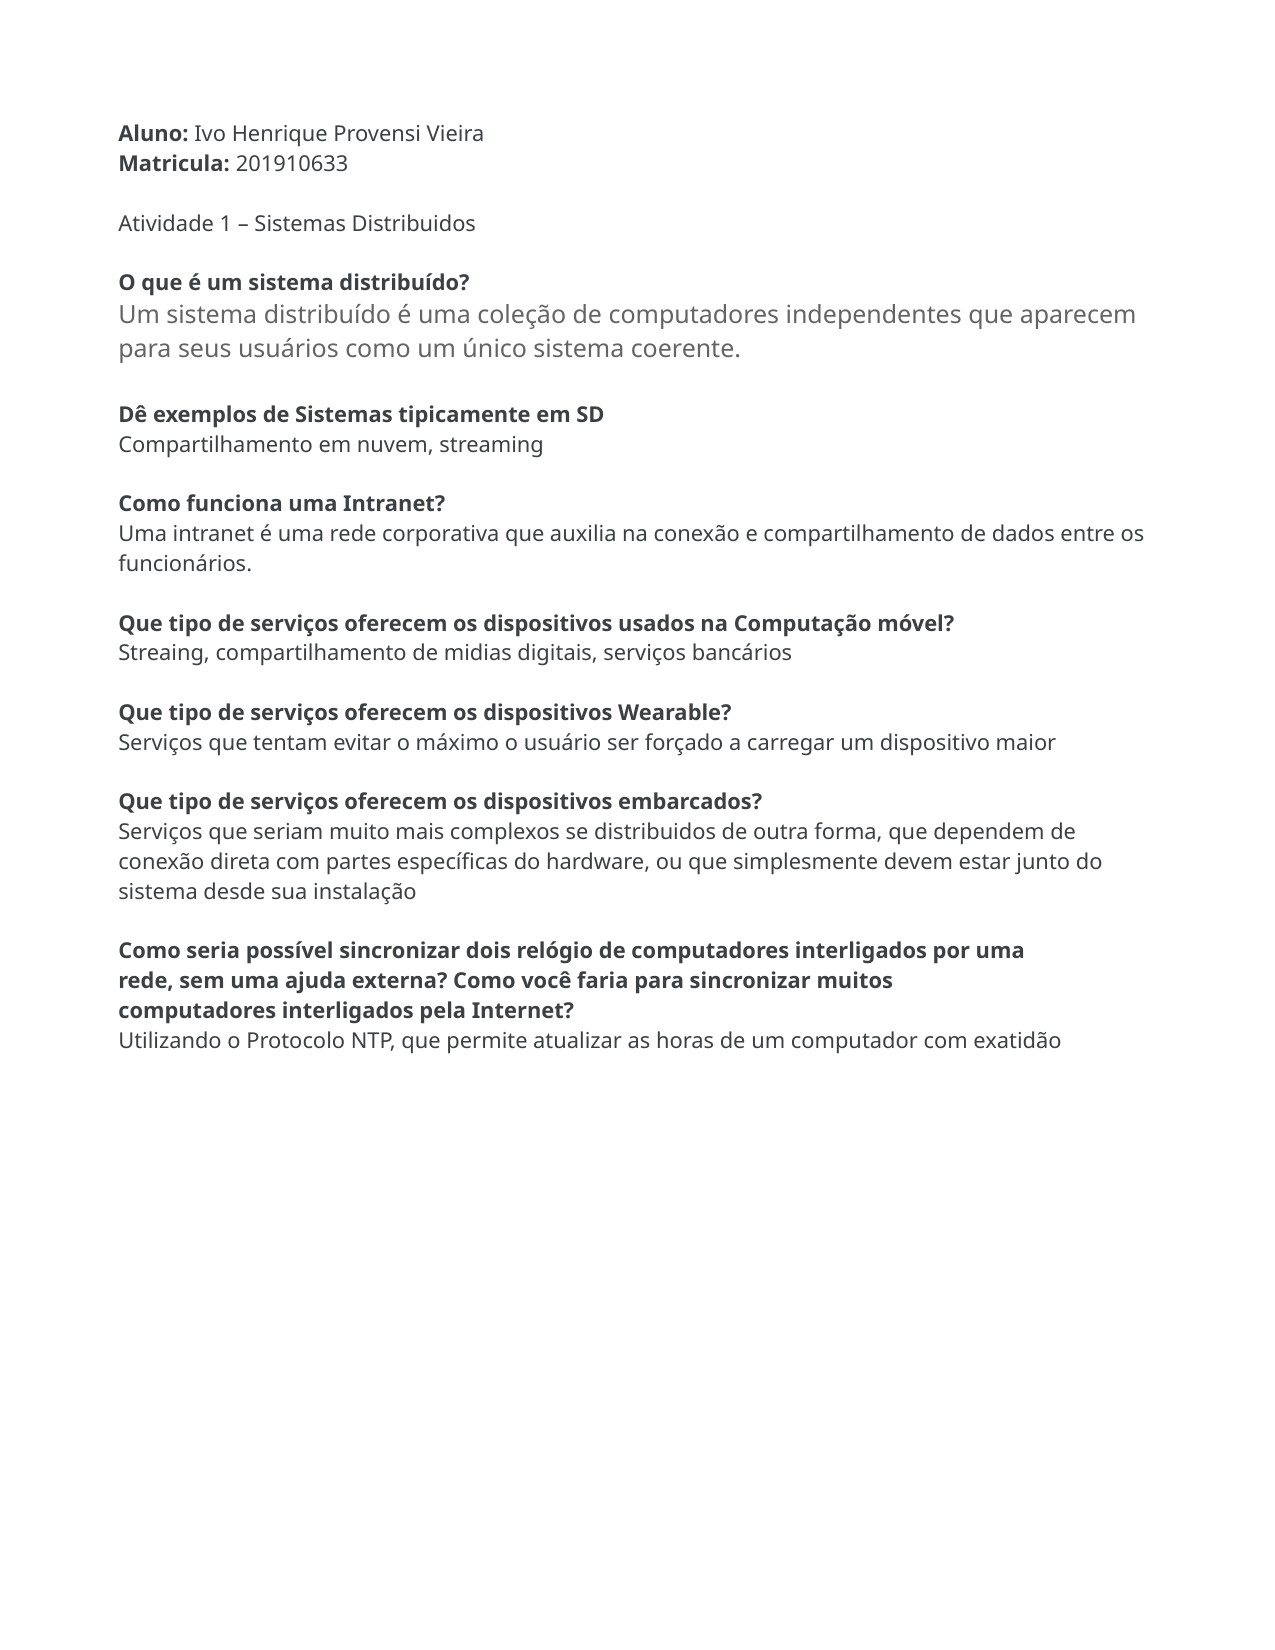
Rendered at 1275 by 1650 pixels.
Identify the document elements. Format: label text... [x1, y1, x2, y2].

text Utilizando o Protocolo NTP, que permite atualizar as horas de um computador com exatidão [118, 1025, 1157, 1054]
text Serviços que seriam muito mais complexos se distribuidos de outra forma, que dependem de conexão direta com partes específicas do hardware, ou que simplesmente devem estar junto do sistema desde sua instalação [118, 816, 1157, 906]
text computadores interligados pela Internet? [118, 995, 1157, 1025]
text Atividade 1 – Sistemas Distribuidos [118, 207, 1157, 237]
text Um sistema distribuído é uma coleção de computadores independentes que aparecem para seus usuários como um único sistema coerente. [118, 297, 1157, 365]
text O que é um sistema distribuído? [118, 267, 1157, 297]
text Compartilhamento em nuvem, streaming [118, 429, 1157, 459]
text Dê exemplos de Sistemas tipicamente em SD [118, 399, 1157, 429]
text Matricula: 201910633 [118, 148, 1157, 178]
text Como funciona uma Intranet? Uma intranet é uma rede corporativa que auxilia na conexão e compartilhamento de dados entre os funcionários. [118, 488, 1157, 578]
text Aluno: Ivo Henrique Provensi Vieira [118, 118, 1157, 148]
text Que tipo de serviços oferecem os dispositivos usados na Computação móvel? Streaing, compartilhamento de midias digitais, serviços bancários [118, 608, 1157, 667]
text Que tipo de serviços oferecem os dispositivos embarcados? [118, 786, 1157, 816]
text Que tipo de serviços oferecem os dispositivos Wearable? Serviços que tentam evitar o máximo o usuário ser forçado a carregar um dispositivo maior [118, 697, 1157, 757]
text rede, sem uma ajuda externa? Como você faria para sincronizar muitos [118, 965, 1157, 995]
text Como seria possível sincronizar dois relógio de computadores interligados por uma [118, 935, 1157, 965]
